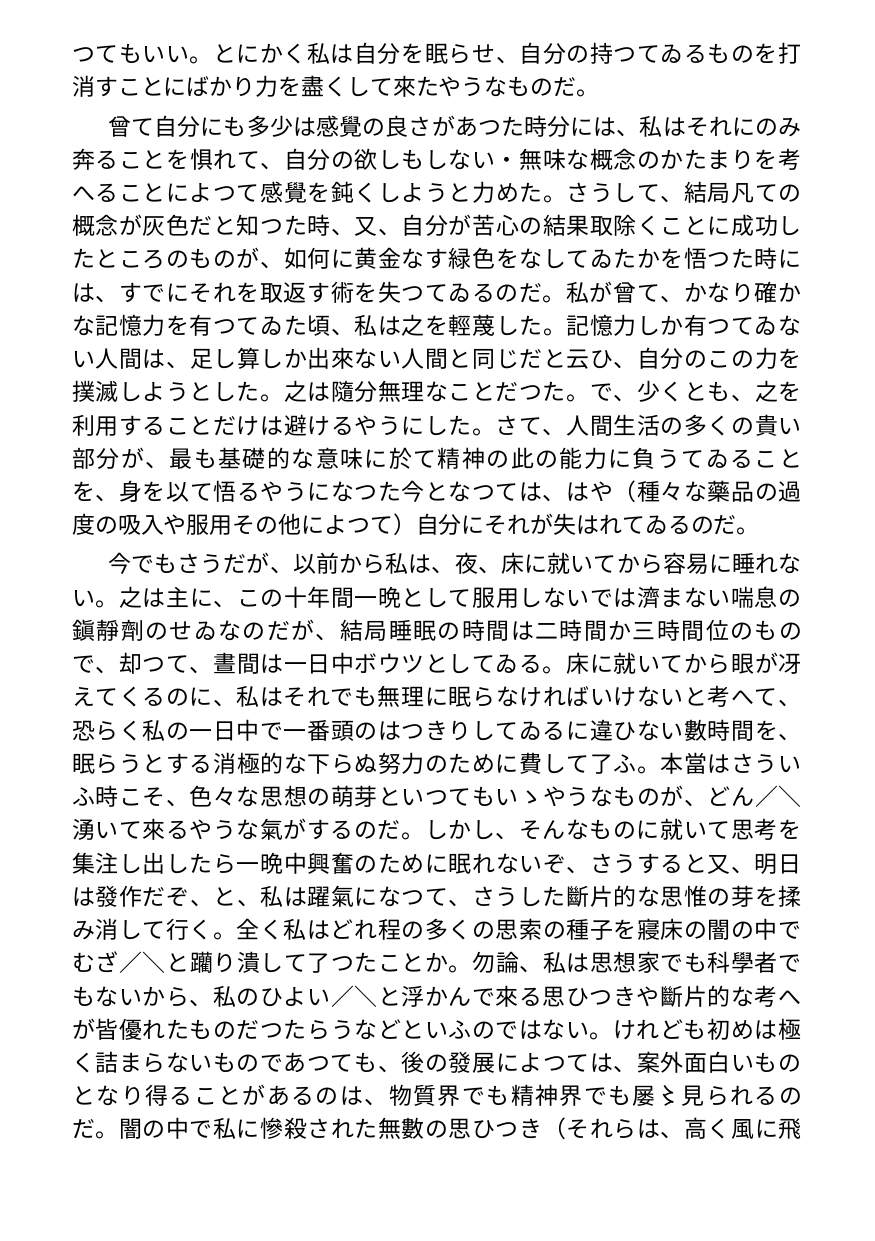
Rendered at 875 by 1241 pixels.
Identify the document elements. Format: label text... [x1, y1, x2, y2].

text 曾て自分にも多少は感覺の良さがあつた時分には、私はそれにのみ奔ることを惧れて、自分の欲しもしない・無味な概念のかたまりを考へることによつて感覺を鈍くしようと力めた。さうして、結局凡ての概念が灰色だと知つた時、又、自分が苦心の結果取除くことに成功したところのものが、如何に黄金なす緑色をなしてゐたかを悟つた時には、すでにそれを取返す術を失つてゐるのだ。私が曾て、かなり確かな記憶力を有つてゐた頃、私は之を輕蔑した。記憶力しか有つてゐない人間は、足し算しか出來ない人間と同じだと云ひ、自分のこの力を撲滅しようとした。之は隨分無理なことだつた。で、少くとも、之を利用することだけは避けるやうにした。さて、人間生活の多くの貴い部分が、最も基礎的な意味に於て精神の此の能力に負うてゐることを、身を以て悟るやうになつた今となつては、はや（種々な藥品の過度の吸入や服用その他によつて）自分にそれが失はれてゐるのだ。 [72, 108, 802, 540]
text 今でもさうだが、以前から私は、夜、床に就いてから容易に睡れない。之は主に、この十年間一晩として服用しないでは濟まない喘息の鎭靜劑のせゐなのだが、結局睡眠の時間は二時間か三時間位のもので、却つて、晝間は一日中ボウツとしてゐる。床に就いてから眼が冴えてくるのに、私はそれでも無理に眠らなければいけないと考へて、恐らく私の一日中で一番頭のはつきりしてゐるに違ひない數時間を、眠らうとする消極的な下らぬ努力のために費して了ふ。本當はさういふ時こそ、色々な思想の萌芽といつてもいゝやうなものが、どん／＼湧いて來るやうな氣がするのだ。しかし、そんなものに就いて思考を集注し出したら一晩中興奮のために眠れないぞ、さうすると又、明日は發作だぞ、と、私は躍氣になつて、さうした斷片的な思惟の芽を揉み消して行く。全く私はどれ程の多くの思索の種子を寢床の闇の中でむざ／＼と躪り潰して了つたことか。勿論、私は思想家でも科學者でもないから、私のひよい／＼と浮かんで來る思ひつきや斷片的な考へが皆優れたものだつたらうなどといふのではない。けれども初めは極く詰まらないものであつても、後の發展によつては、案外面白いものとなり得ることがあるのは、物質界でも精神界でも屡〻見られるのだ。闇の中で私に慘殺された無數の思ひつき（それらは、高く風に飛 [72, 546, 802, 1144]
text つてもいい。とにかく私は自分を眠らせ、自分の持つてゐるものを打消すことにばかり力を盡くして來たやうなものだ。 [72, 36, 802, 102]
